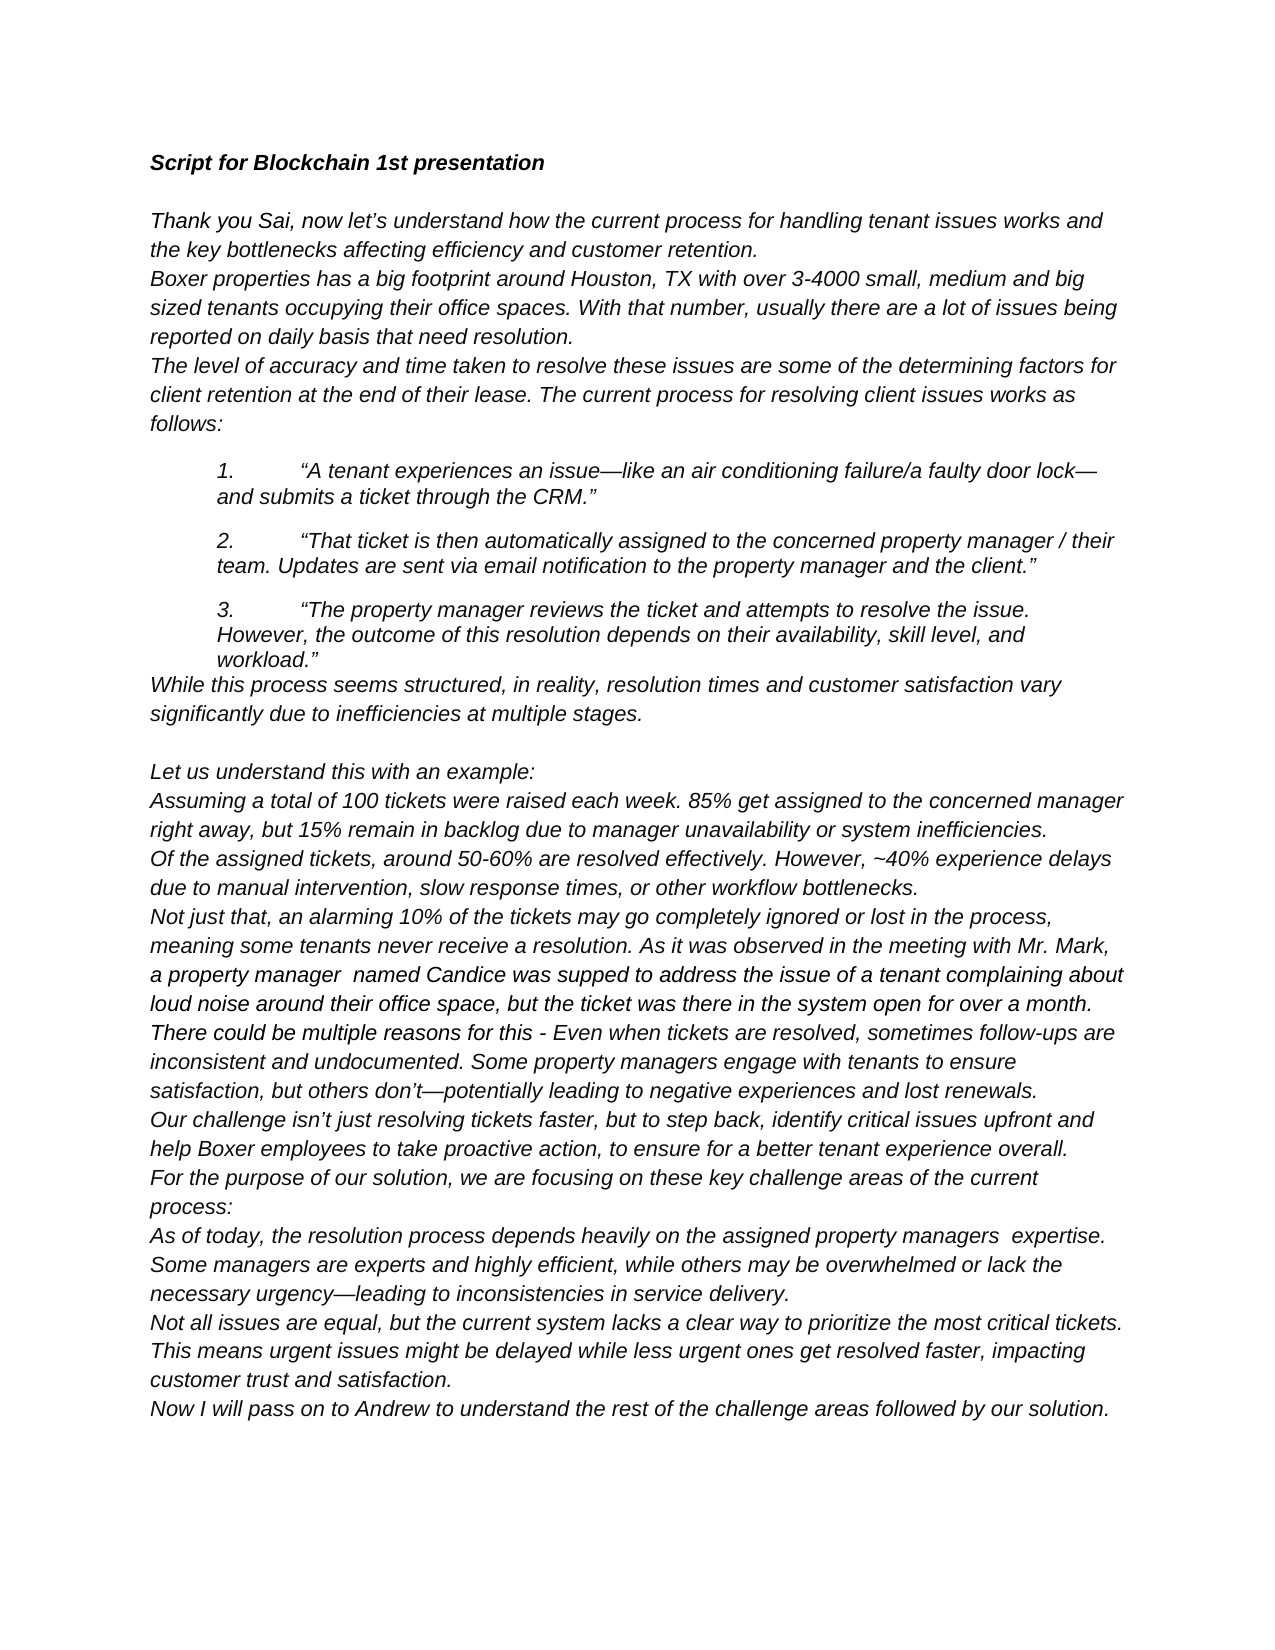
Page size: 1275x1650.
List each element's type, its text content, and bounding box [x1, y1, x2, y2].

text For the purpose of our solution, we are focusing on these key challenge areas of the current process: [150, 1164, 1125, 1219]
text As of today, the resolution process depends heavily on the assigned property managers expertise. Some managers are experts and highly efficient, while others may be overwhelmed or lack the necessary urgency—leading to inconsistencies in service delivery. [150, 1222, 1125, 1306]
text 1. “A tenant experiences an issue—like an air conditioning failure/a faulty door lock—and submits a ticket through the CRM.” [183, 458, 1125, 509]
text Script for Blockchain 1st presentation [150, 150, 1125, 175]
text Let us understand this with an example: [150, 759, 1125, 784]
text Thank you Sai, now let’s understand how the current process for handling tenant issues works and the key bottlenecks affecting efficiency and customer retention. [150, 208, 1125, 262]
text Of the assigned tickets, around 50-60% are resolved effectively. However, ~40% experience delays due to manual intervention, slow response times, or other workflow bottlenecks. [150, 846, 1125, 900]
text Now I will pass on to Andrew to understand the rest of the challenge areas followed by our solution. [150, 1396, 1125, 1421]
text There could be multiple reasons for this - Even when tickets are resolved, sometimes follow-ups are inconsistent and undocumented. Some property managers engage with tenants to ensure satisfaction, but others don’t—potentially leading to negative experiences and lost renewals. [150, 1020, 1125, 1103]
text The level of accuracy and time taken to resolve these issues are some of the determining factors for client retention at the end of their lease. The current process for resolving client issues works as follows: [150, 353, 1125, 436]
text Our challenge isn’t just resolving tickets faster, but to step back, identify critical issues upfront and help Boxer employees to take proactive action, to ensure for a better tenant experience overall. [150, 1107, 1125, 1161]
text 2. “That ticket is then automatically assigned to the concerned property manager / their team. Updates are sent via email notification to the property manager and the client.” [183, 527, 1125, 578]
text Assuming a total of 100 tickets were raised each week. 85% get assigned to the concerned manager right away, but 15% remain in backlog due to manager unavailability or system inefficiencies. [150, 788, 1125, 842]
text While this process seems structured, in reality, resolution times and customer satisfaction vary significantly due to inefficiencies at multiple stages. [150, 672, 1125, 726]
text Boxer properties has a big footprint around Houston, TX with over 3-4000 small, medium and big sized tenants occupying their office spaces. With that number, usually there are a lot of issues being reported on daily basis that need resolution. [150, 266, 1125, 349]
text Not just that, an alarming 10% of the tickets may go completely ignored or lost in the process, meaning some tenants never receive a resolution. As it was observed in the meeting with Mr. Mark, a property manager named Candice was supped to address the issue of a tenant complaining about loud noise around their office space, but the ticket was there in the system open for over a month. [150, 904, 1125, 1016]
text Not all issues are equal, but the current system lacks a clear way to prioritize the most critical tickets. This means urgent issues might be delayed while less urgent ones get resolved faster, impacting customer trust and satisfaction. [150, 1309, 1125, 1392]
text 3. “The property manager reviews the ticket and attempts to resolve the issue. However, the outcome of this resolution depends on their availability, skill level, and workload.” [183, 597, 1125, 672]
